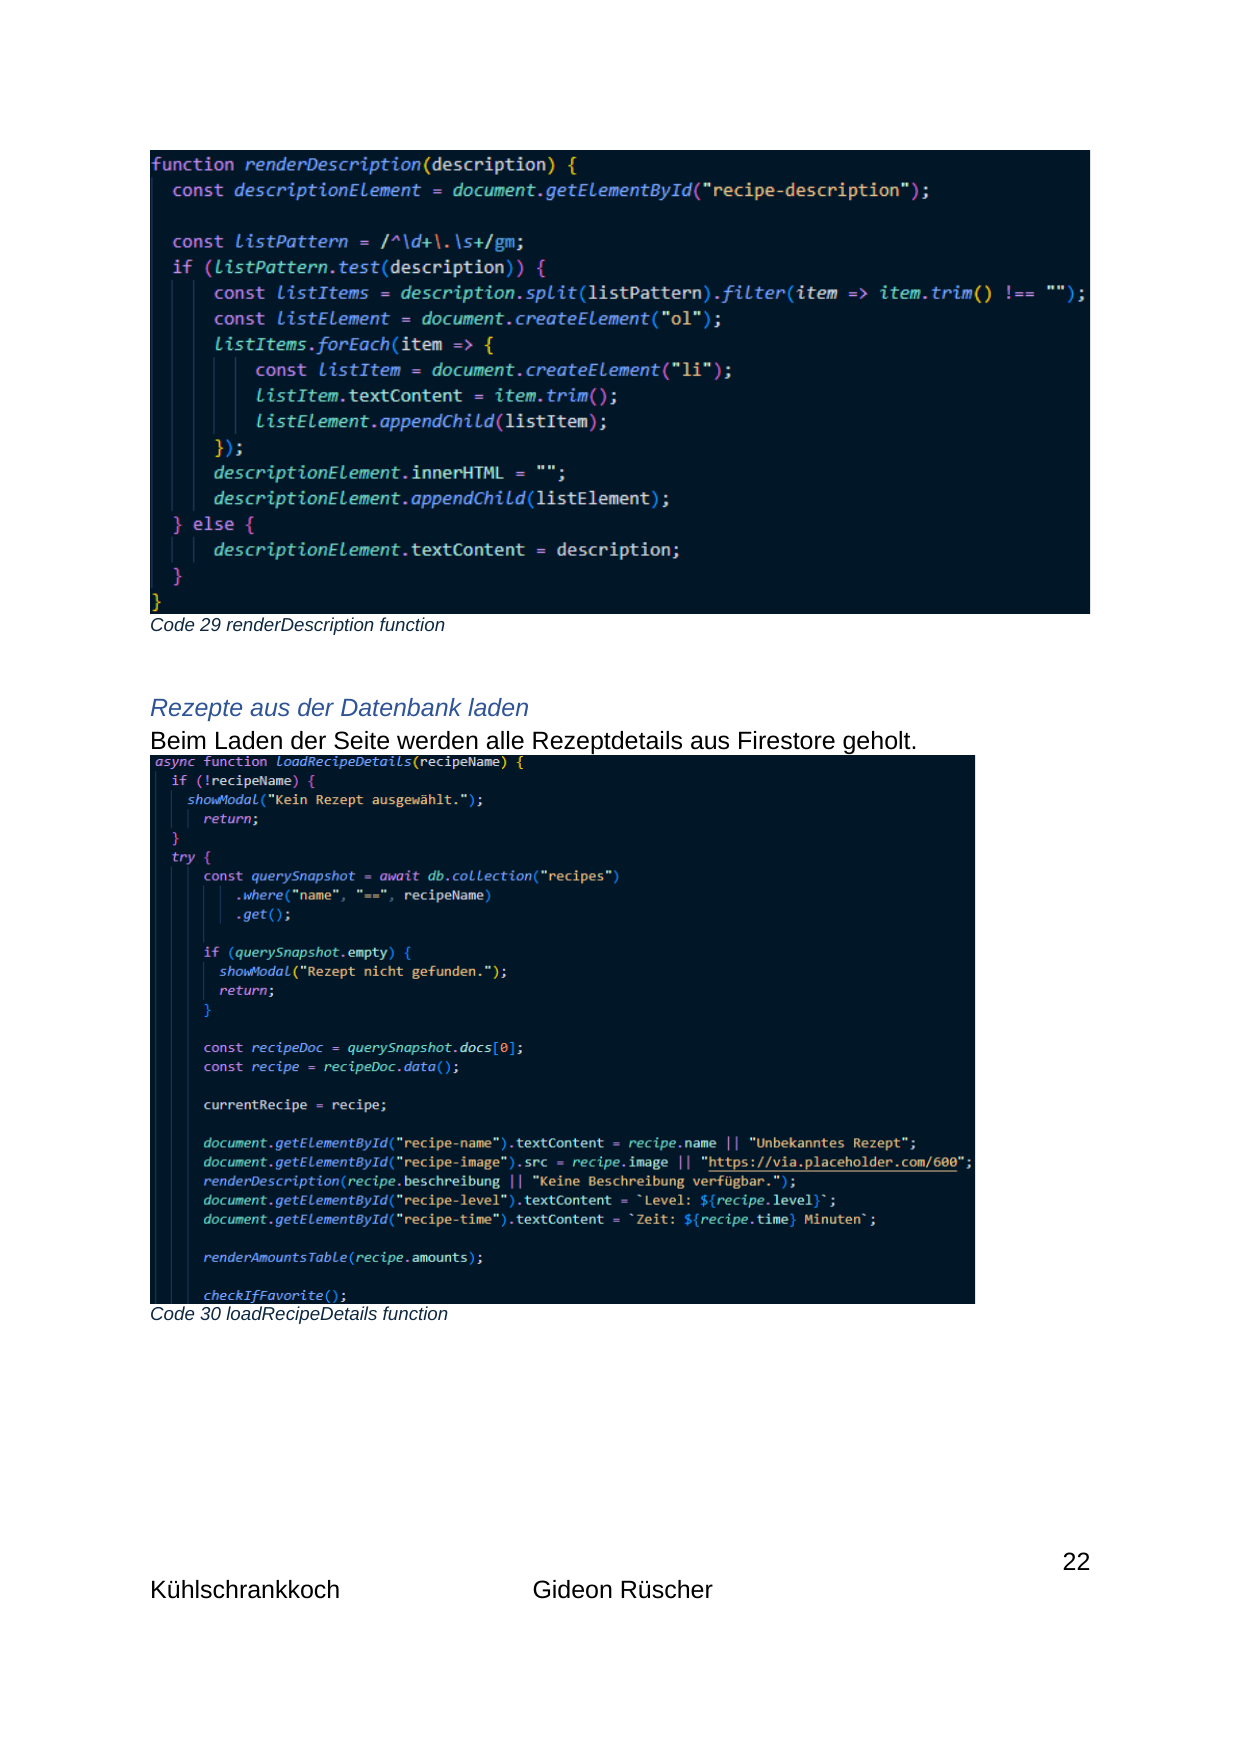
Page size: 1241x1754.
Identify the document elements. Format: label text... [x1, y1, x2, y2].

text Code 29 renderDescription function [150, 614, 1090, 636]
text Beim Laden der Seite werden alle Rezeptdetails aus Firestore geholt. [150, 726, 1090, 755]
text Code 30 loadRecipeDetails function [150, 1303, 1090, 1325]
subtitle Rezepte aus der Datenbank laden [150, 693, 1090, 722]
